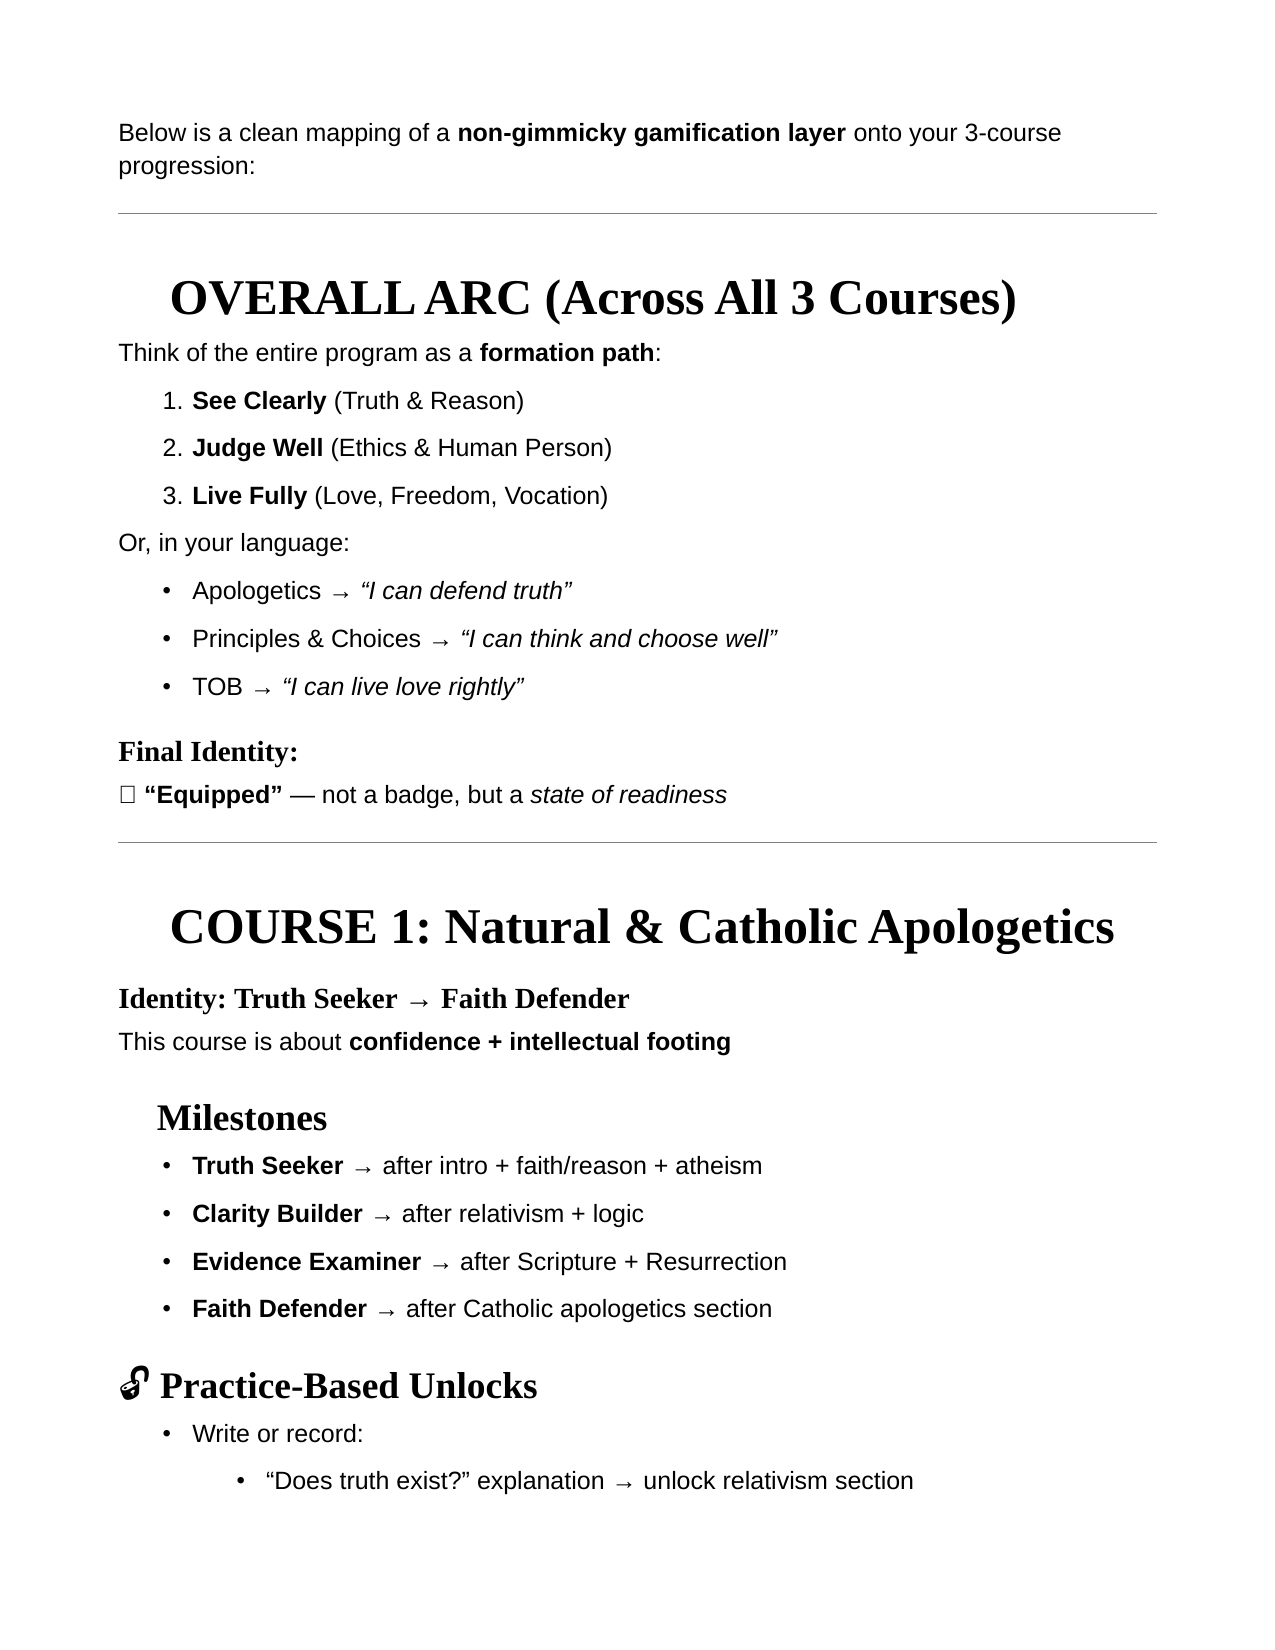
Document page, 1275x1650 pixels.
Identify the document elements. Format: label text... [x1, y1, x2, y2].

list Judge Well (Ethics & Human Person) [162, 433, 1157, 462]
list Principles & Choices → “I can think and choose well” [162, 624, 1157, 653]
list Live Fully (Love, Freedom, Vocation) [162, 481, 1157, 509]
text This course is about confidence + intellectual footing [118, 1027, 1157, 1056]
list Clarity Builder → after relativism + logic [162, 1199, 1157, 1228]
list Faith Defender → after Catholic apologetics section [162, 1294, 1157, 1323]
text Think of the entire program as a formation path: [118, 338, 1157, 367]
subtitle Final Identity: [118, 734, 1157, 767]
text 🏁 “Equipped” — not a badge, but a state of readiness [118, 780, 1157, 808]
list Write or record: [162, 1419, 1157, 1447]
subtitle 🎯 Milestones [118, 1096, 1157, 1139]
subtitle 🧱 COURSE 1: Natural & Catholic Apologetics [118, 897, 1157, 954]
list Truth Seeker → after intro + faith/reason + atheism [162, 1151, 1157, 1180]
subtitle 🔓 Practice-Based Unlocks [118, 1363, 1157, 1406]
subtitle Identity: Truth Seeker → Faith Defender [118, 981, 1157, 1015]
subtitle 🧭 OVERALL ARC (Across All 3 Courses) [118, 268, 1157, 326]
list Evidence Examiner → after Scripture + Resurrection [162, 1247, 1157, 1276]
text Or, in your language: [118, 528, 1157, 557]
list “Does truth exist?” explanation → unlock relativism section [236, 1466, 1157, 1495]
list Apologetics → “I can defend truth” [162, 576, 1157, 605]
text Below is a clean mapping of a non-gimmicky gamification layer onto your 3-course progression: [118, 118, 1157, 180]
list See Clearly (Truth & Reason) [162, 386, 1157, 414]
list TOB → “I can live love rightly” [162, 671, 1157, 700]
